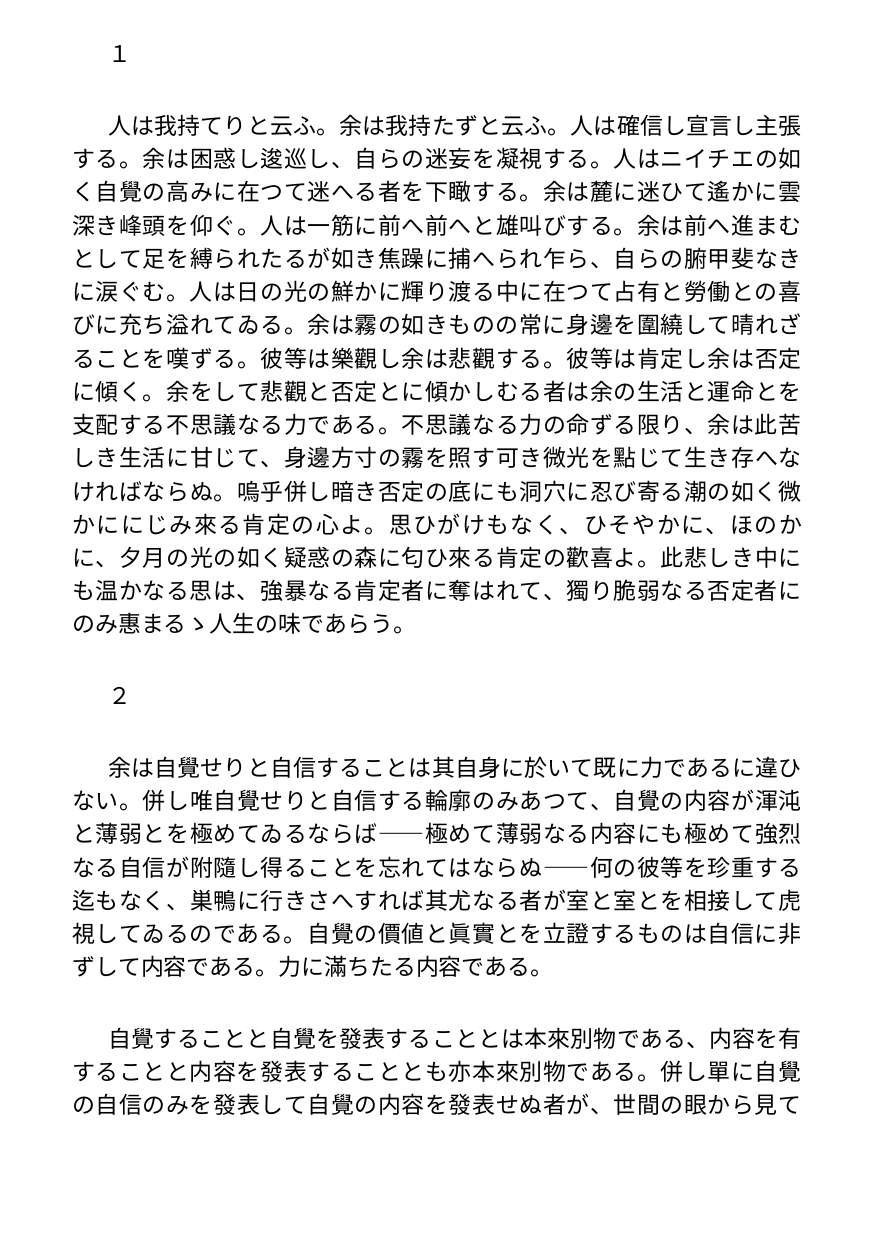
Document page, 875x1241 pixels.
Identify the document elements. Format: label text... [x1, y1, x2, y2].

text 人は我持てりと云ふ。余は我持たずと云ふ。人は確信し宣言し主張する。余は困惑し逡巡し、自らの迷妄を凝視する。人はニイチエの如く自覺の高みに在つて迷へる者を下瞰する。余は麓に迷ひて遙かに雲深き峰頭を仰ぐ。人は一筋に前へ前へと雄叫びする。余は前へ進まむとして足を縛られたるが如き焦躁に捕へられ乍ら、自らの腑甲斐なきに涙ぐむ。人は日の光の鮮かに輝り渡る中に在つて占有と勞働との喜びに充ち溢れてゐる。余は霧の如きものの常に身邊を圍繞して晴れざることを嘆ずる。彼等は樂觀し余は悲觀する。彼等は肯定し余は否定に傾く。余をして悲觀と否定とに傾かしむる者は余の生活と運命とを支配する不思議なる力である。不思議なる力の命ずる限り、余は此苦しき生活に甘じて、身邊方寸の霧を照す可き微光を點じて生き存へなければならぬ。嗚乎併し暗き否定の底にも洞穴に忍び寄る潮の如く微かににじみ來る肯定の心よ。思ひがけもなく、ひそやかに、ほのかに、夕月の光の如く疑惑の森に匂ひ來る肯定の歡喜よ。此悲しき中にも温かなる思は、強暴なる肯定者に奪はれて、獨り脆弱なる否定者にのみ惠まるゝ人生の味であらう。 [72, 108, 802, 639]
text 余は自覺せりと自信することは其自身に於いて既に力であるに違ひない。併し唯自覺せりと自信する輪廓のみあつて、自覺の内容が渾沌と薄弱とを極めてゐるならば――極めて薄弱なる内容にも極めて強烈なる自信が附隨し得ることを忘れてはならぬ――何の彼等を珍重する迄もなく、巣鴨に行きさへすれば其尤なる者が室と室とを相接して虎視してゐるのである。自覺の價値と眞實とを立證するものは自信に非ずして内容である。力に滿ちたる内容である。 [72, 750, 802, 982]
text 自覺することと自覺を發表することとは本來別物である、内容を有することと内容を發表することとも亦本來別物である。併し單に自覺の自信のみを發表して自覺の内容を發表せぬ者が、世間の眼から見て [72, 1021, 802, 1121]
text ２ [72, 678, 802, 711]
text １ [72, 36, 802, 69]
